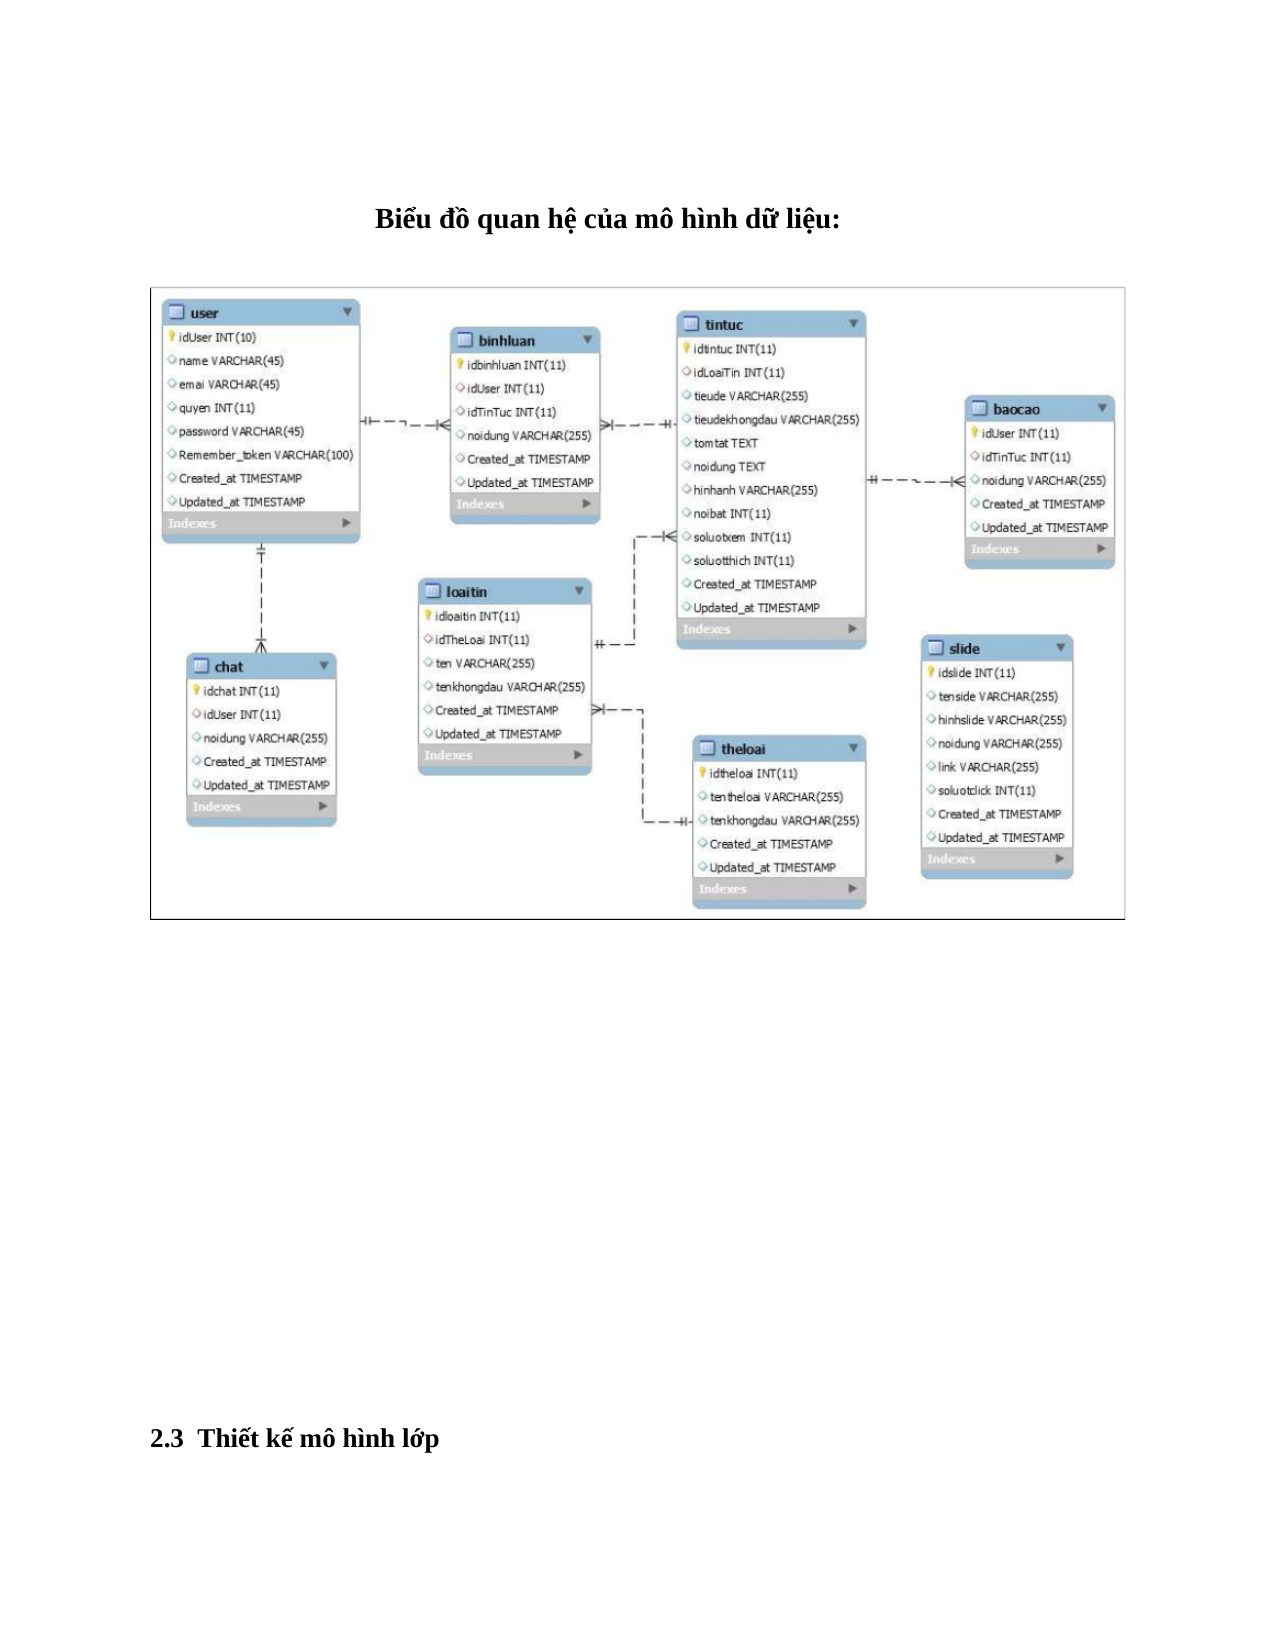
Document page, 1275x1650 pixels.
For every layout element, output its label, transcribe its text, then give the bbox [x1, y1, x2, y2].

subtitle 2.3 Thiết kế mô hình lớp [150, 1422, 1125, 1453]
text Biểu đồ quan hệ của mô hình dữ liệu: [150, 201, 1125, 235]
